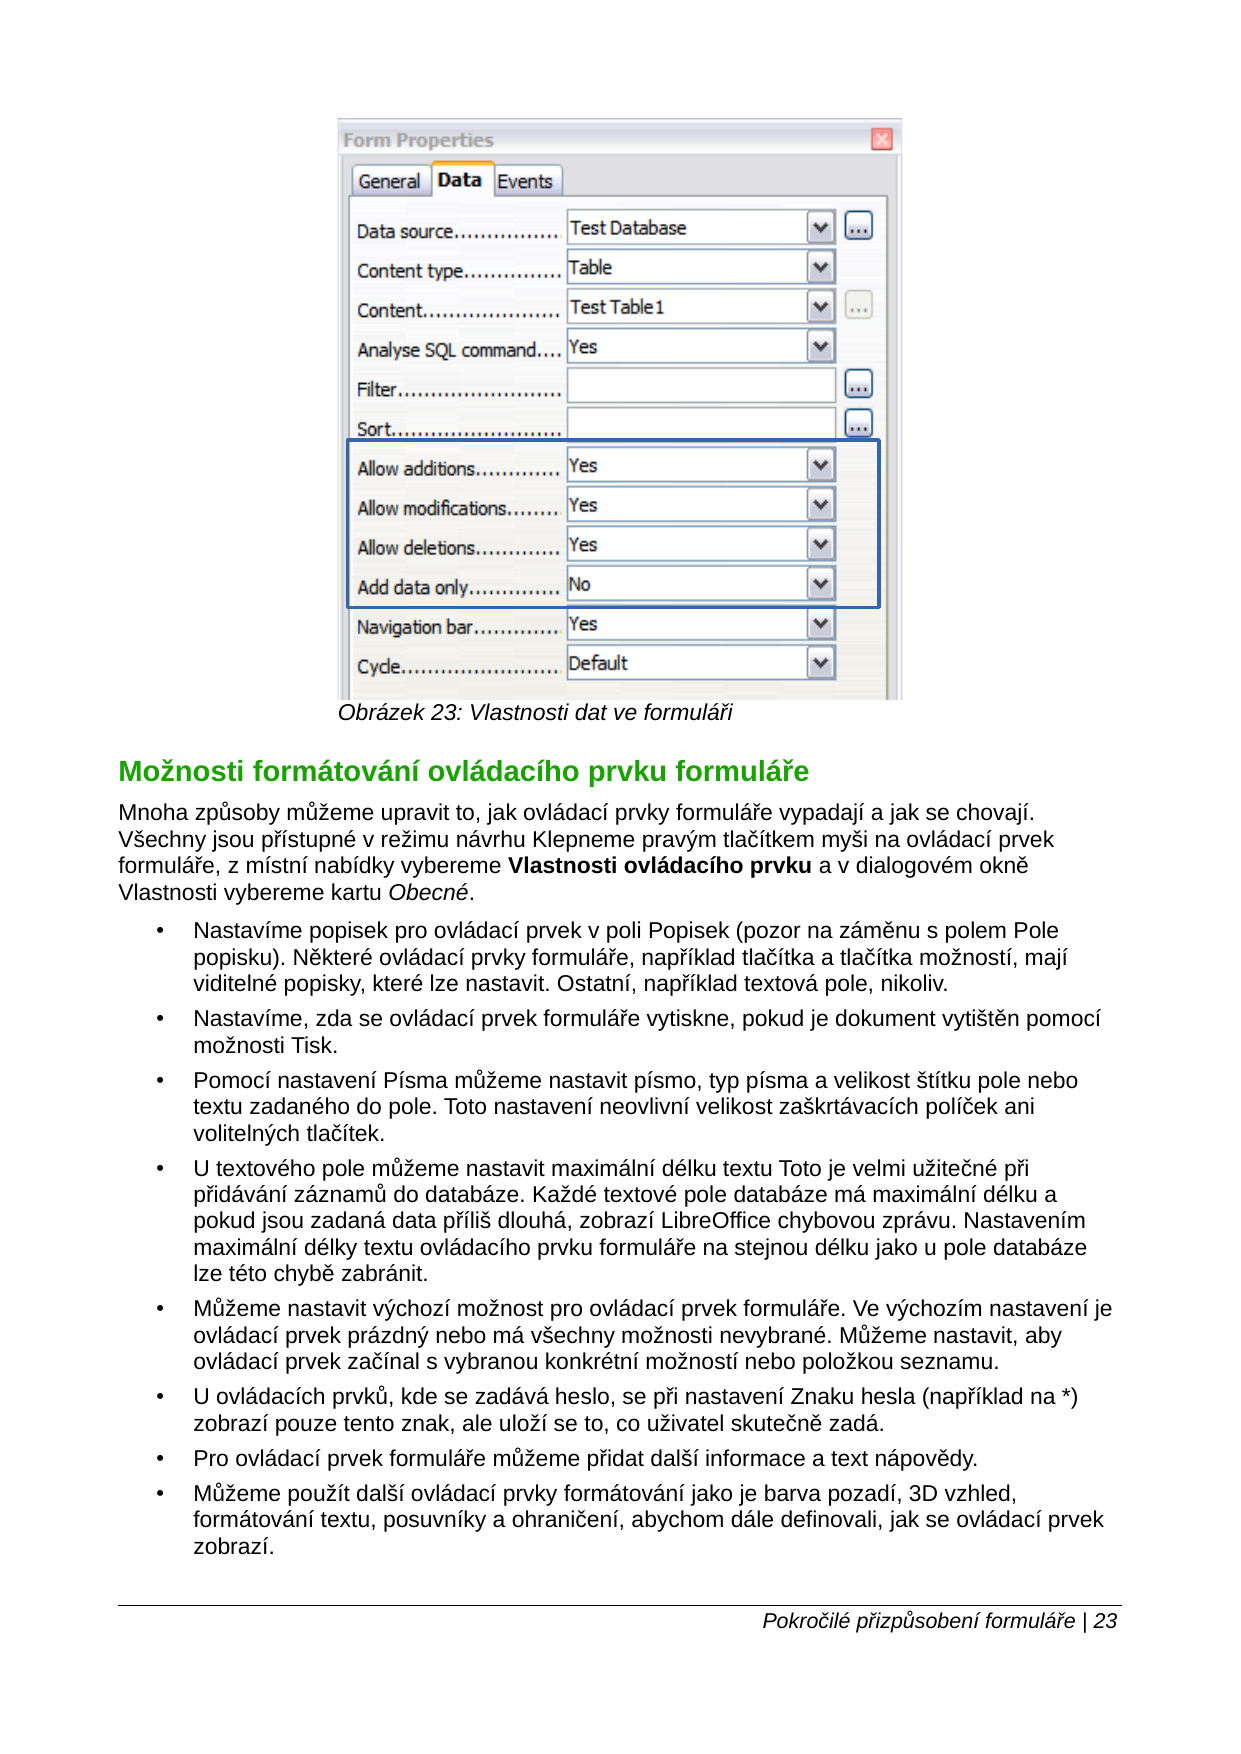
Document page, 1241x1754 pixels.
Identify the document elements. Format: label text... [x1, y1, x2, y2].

text Obrázek 23: Vlastnosti dat ve formuláři [338, 700, 902, 726]
list Pomocí nastavení Písma můžeme nastavit písmo, typ písma a velikost štítku pole nebo textu zadaného do pole. Toto nastavení neovlivní velikost zaškrtávacích políček ani volitelných tlačítek. [156, 1067, 1122, 1146]
list U ovládacích prvků, kde se zadává heslo, se při nastavení Znaku hesla (například na *) zobrazí pouze tento znak, ale uloží se to, co uživatel skutečně zadá. [156, 1383, 1122, 1436]
list Nastavíme, zda se ovládací prvek formuláře vytiskne, pokud je dokument vytištěn pomocí možnosti Tisk. [156, 1005, 1122, 1058]
list Mnoha způsoby můžeme upravit to, jak ovládací prvky formuláře vypadají a jak se chovají. Všechny jsou přístupné v režimu návrhu Klepneme pravým tlačítkem myši na ovládací prvek formuláře, z místní nabídky vybereme Vlastnosti ovládacího prvku a v dialogovém okně Vlastnosti vybereme kartu Obecné. [118, 799, 1122, 905]
list Můžeme použít další ovládací prvky formátování jako je barva pozadí, 3D vzhled, formátování textu, posuvníky a ohraničení, abychom dále definovali, jak se ovládací prvek zobrazí. [156, 1480, 1122, 1559]
list Pro ovládací prvek formuláře můžeme přidat další informace a text nápovědy. [156, 1445, 1122, 1471]
picture [337, 118, 903, 700]
list U textového pole můžeme nastavit maximální délku textu Toto je velmi užitečné při přidávání záznamů do databáze. Každé textové pole databáze má maximální délku a pokud jsou zadaná data příliš dlouhá, zobrazí LibreOffice chybovou zprávu. Nastavením maximální délky textu ovládacího prvku formuláře na stejnou délku jako u pole databáze lze této chybě zabránit. [156, 1155, 1122, 1286]
list Nastavíme popisek pro ovládací prvek v poli Popisek (pozor na záměnu s polem Pole popisku). Některé ovládací prvky formuláře, například tlačítka a tlačítka možností, mají viditelné popisky, které lze nastavit. Ostatní, například textová pole, nikoliv. [156, 917, 1122, 996]
subtitle Možnosti formátování ovládacího prvku formuláře [118, 754, 1122, 788]
list Můžeme nastavit výchozí možnost pro ovládací prvek formuláře. Ve výchozím nastavení je ovládací prvek prázdný nebo má všechny možnosti nevybrané. Můžeme nastavit, aby ovládací prvek začínal s vybranou konkrétní možností nebo položkou seznamu. [156, 1295, 1122, 1374]
